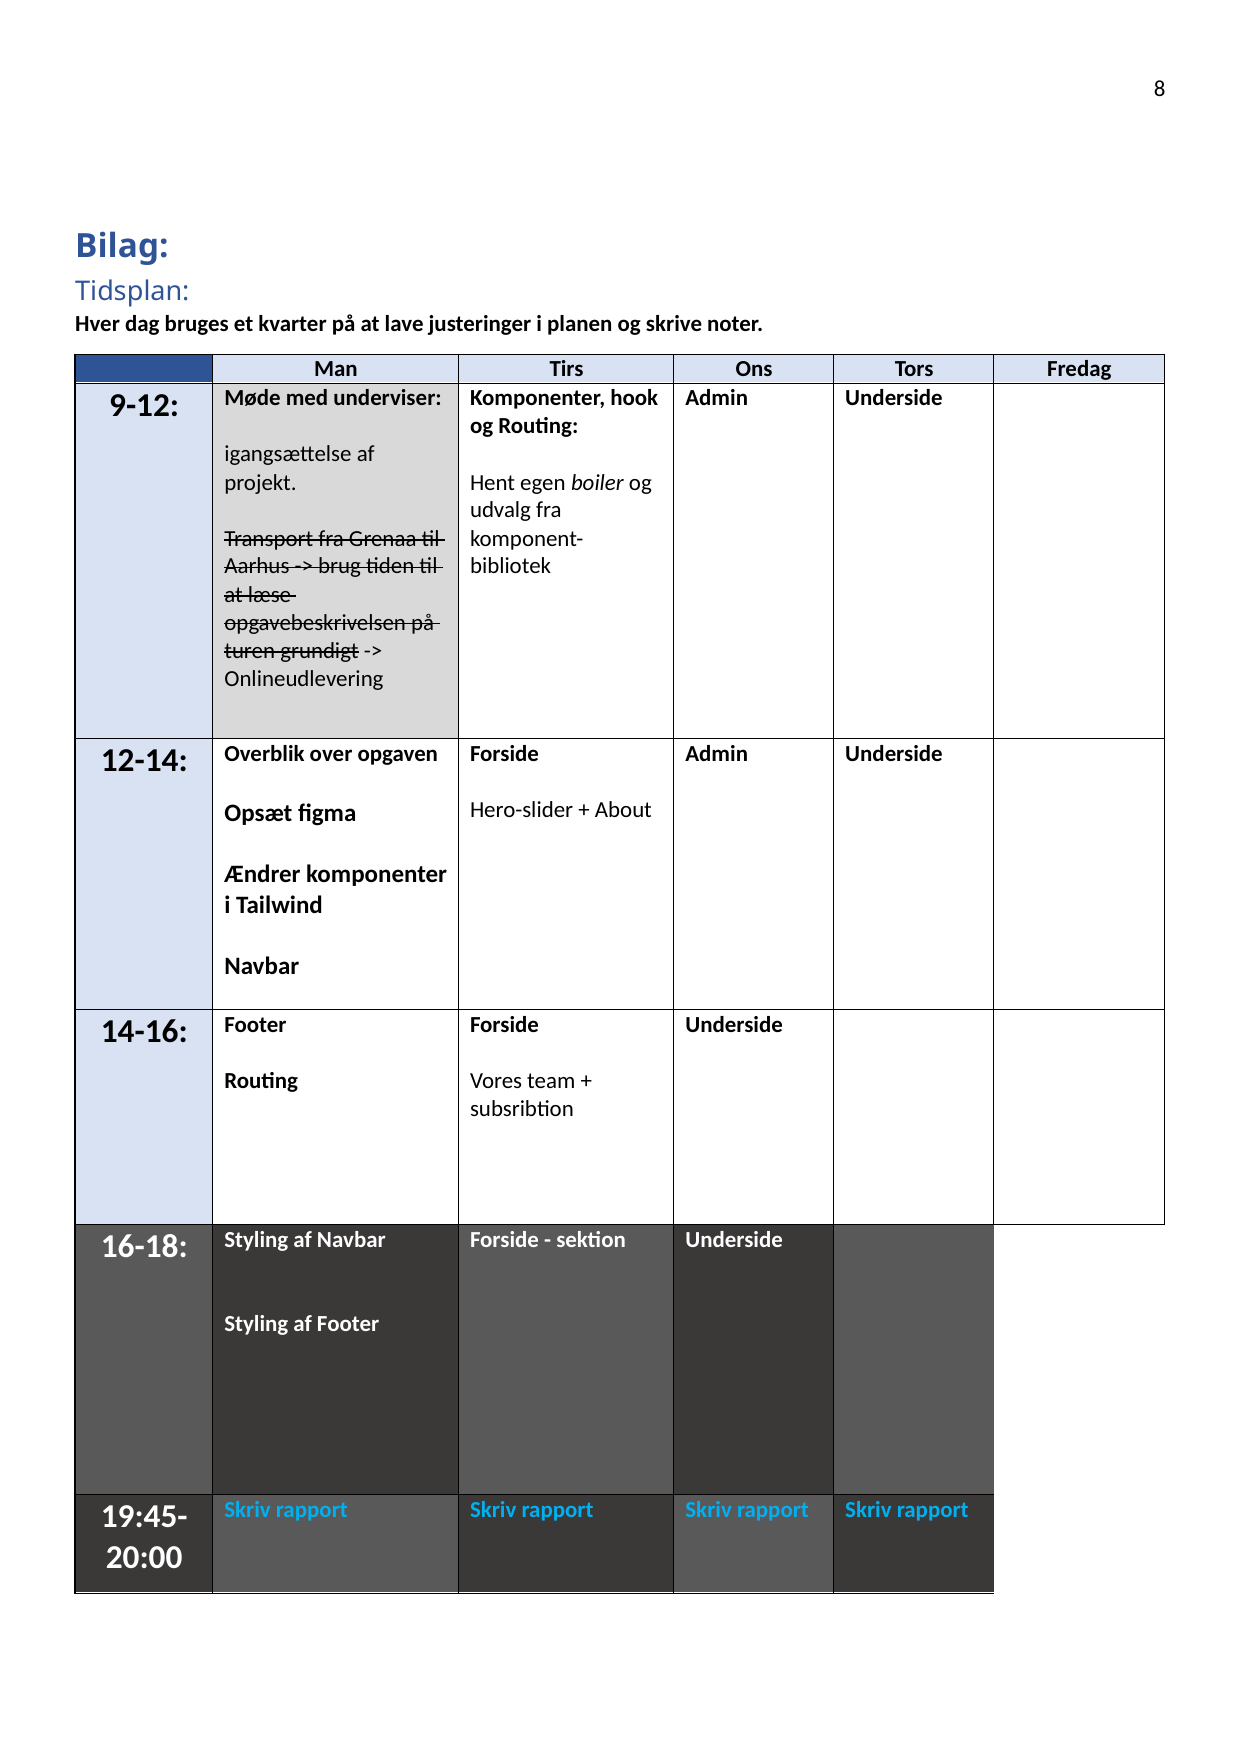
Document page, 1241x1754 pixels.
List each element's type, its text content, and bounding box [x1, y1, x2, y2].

table_header Fredag [994, 355, 1164, 382]
table_cell [994, 739, 1164, 1009]
table_cell Admin [674, 739, 833, 1009]
table_cell Underside [834, 384, 993, 738]
table_cell Forside - sektion [459, 1225, 673, 1494]
table_cell Styling af Navbar Styling af Footer [213, 1225, 458, 1494]
table_cell [994, 384, 1164, 738]
table_cell Underside [834, 739, 993, 1009]
table_cell Forside Hero-slider + About [459, 739, 673, 1009]
subtitle Bilag: [75, 222, 1165, 268]
table_header [76, 355, 212, 382]
subtitle Tidsplan: [75, 272, 1165, 309]
table_cell Skriv rapport [213, 1495, 458, 1592]
table_cell Forside Vores team + subsribtion [459, 1010, 673, 1224]
table_cell [994, 1010, 1164, 1224]
table_cell Footer Routing [213, 1010, 458, 1224]
text Hver dag bruges et kvarter på at lave justeringer i planen og skrive noter. [75, 309, 1165, 337]
table_cell Underside [674, 1225, 833, 1494]
table_header Tors [834, 355, 993, 382]
table_cell Skriv rapport [459, 1495, 673, 1592]
table_header Ons [674, 355, 833, 382]
table_cell 19:45-20:00 [76, 1495, 212, 1592]
table_cell Skriv rapport [674, 1495, 833, 1592]
table_cell Underside [674, 1010, 833, 1224]
table_cell 9-12: [76, 384, 212, 738]
table_cell 16-18: [76, 1225, 212, 1494]
table_cell [994, 1494, 1164, 1592]
table_cell [834, 1010, 993, 1224]
table_cell Komponenter, hook og Routing: Hent egen boiler og udvalg fra komponent-bibliotek [459, 384, 673, 738]
table_cell 14-16: [76, 1010, 212, 1224]
table_cell Møde med underviser: igangsættelse af projekt. Transport fra Grenaa til Aarhus -> brug tiden til at læse opgavebeskrivelsen på turen grundigt -> Onlineudlevering [213, 384, 458, 738]
table_header Tirs [459, 355, 673, 382]
table_cell [834, 1225, 994, 1494]
table_cell [994, 1225, 1164, 1494]
table_cell Overblik over opgaven Opsæt figma Ændrer komponenter i Tailwind Navbar [213, 739, 458, 1009]
table_cell Skriv rapport [834, 1495, 994, 1592]
table_cell Admin [674, 384, 833, 738]
table_cell 12-14: [76, 739, 212, 1009]
table_header Man [213, 355, 458, 382]
